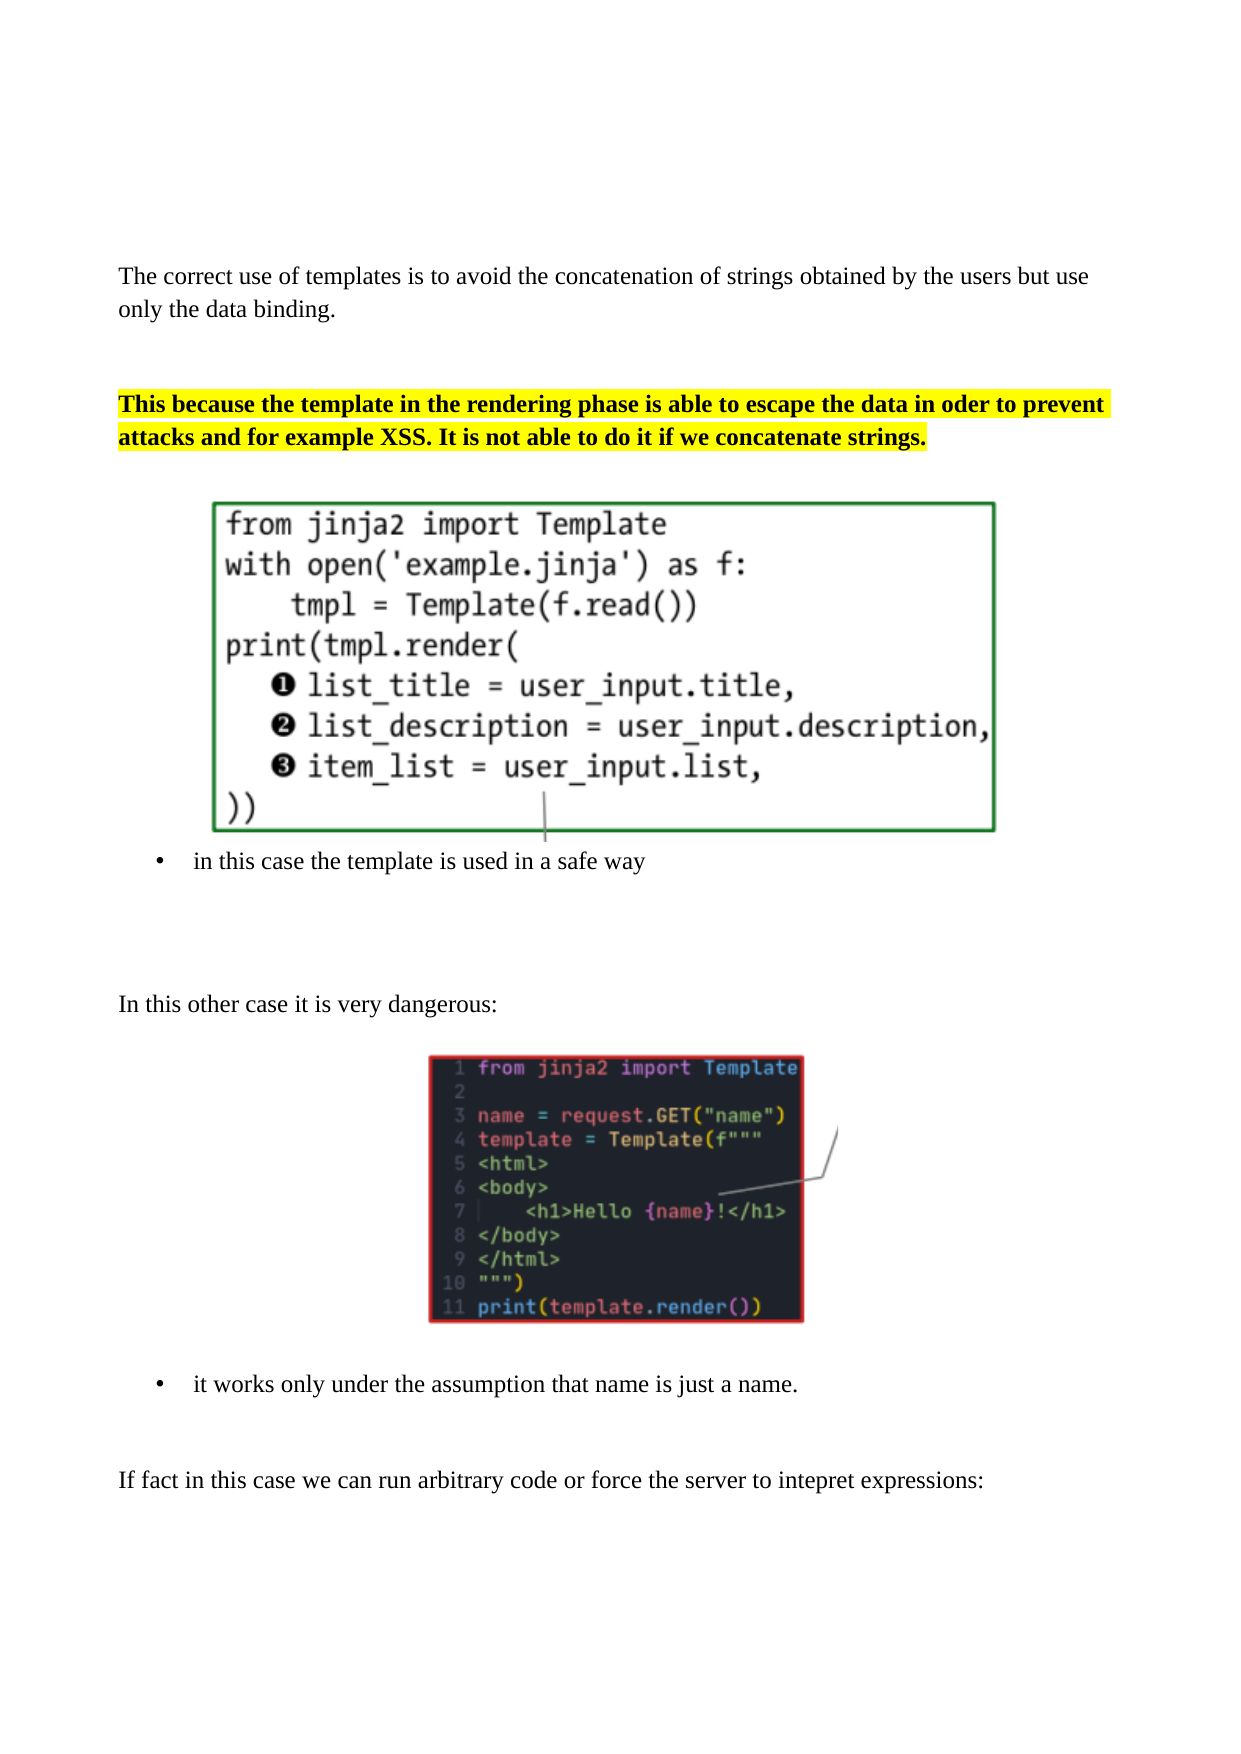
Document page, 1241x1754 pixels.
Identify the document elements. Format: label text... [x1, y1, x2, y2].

text This because the template in the rendering phase is able to escape the data in oder to prevent attacks and for example XSS. It is not able to do it if we concatenate strings. [118, 389, 1122, 451]
picture [402, 1036, 839, 1343]
text If fact in this case we can run arbitrary code or force the server to intepret expressions: [118, 1465, 1122, 1493]
text In this other case it is very dangerous: [118, 989, 1122, 1017]
list it works only under the assumption that name is just a name. [156, 1369, 1122, 1398]
text The correct use of templates is to avoid the concatenation of strings obtained by the users but use only the data binding. [118, 261, 1122, 323]
picture [176, 469, 1064, 842]
list in this case the template is used in a safe way [156, 470, 1122, 875]
